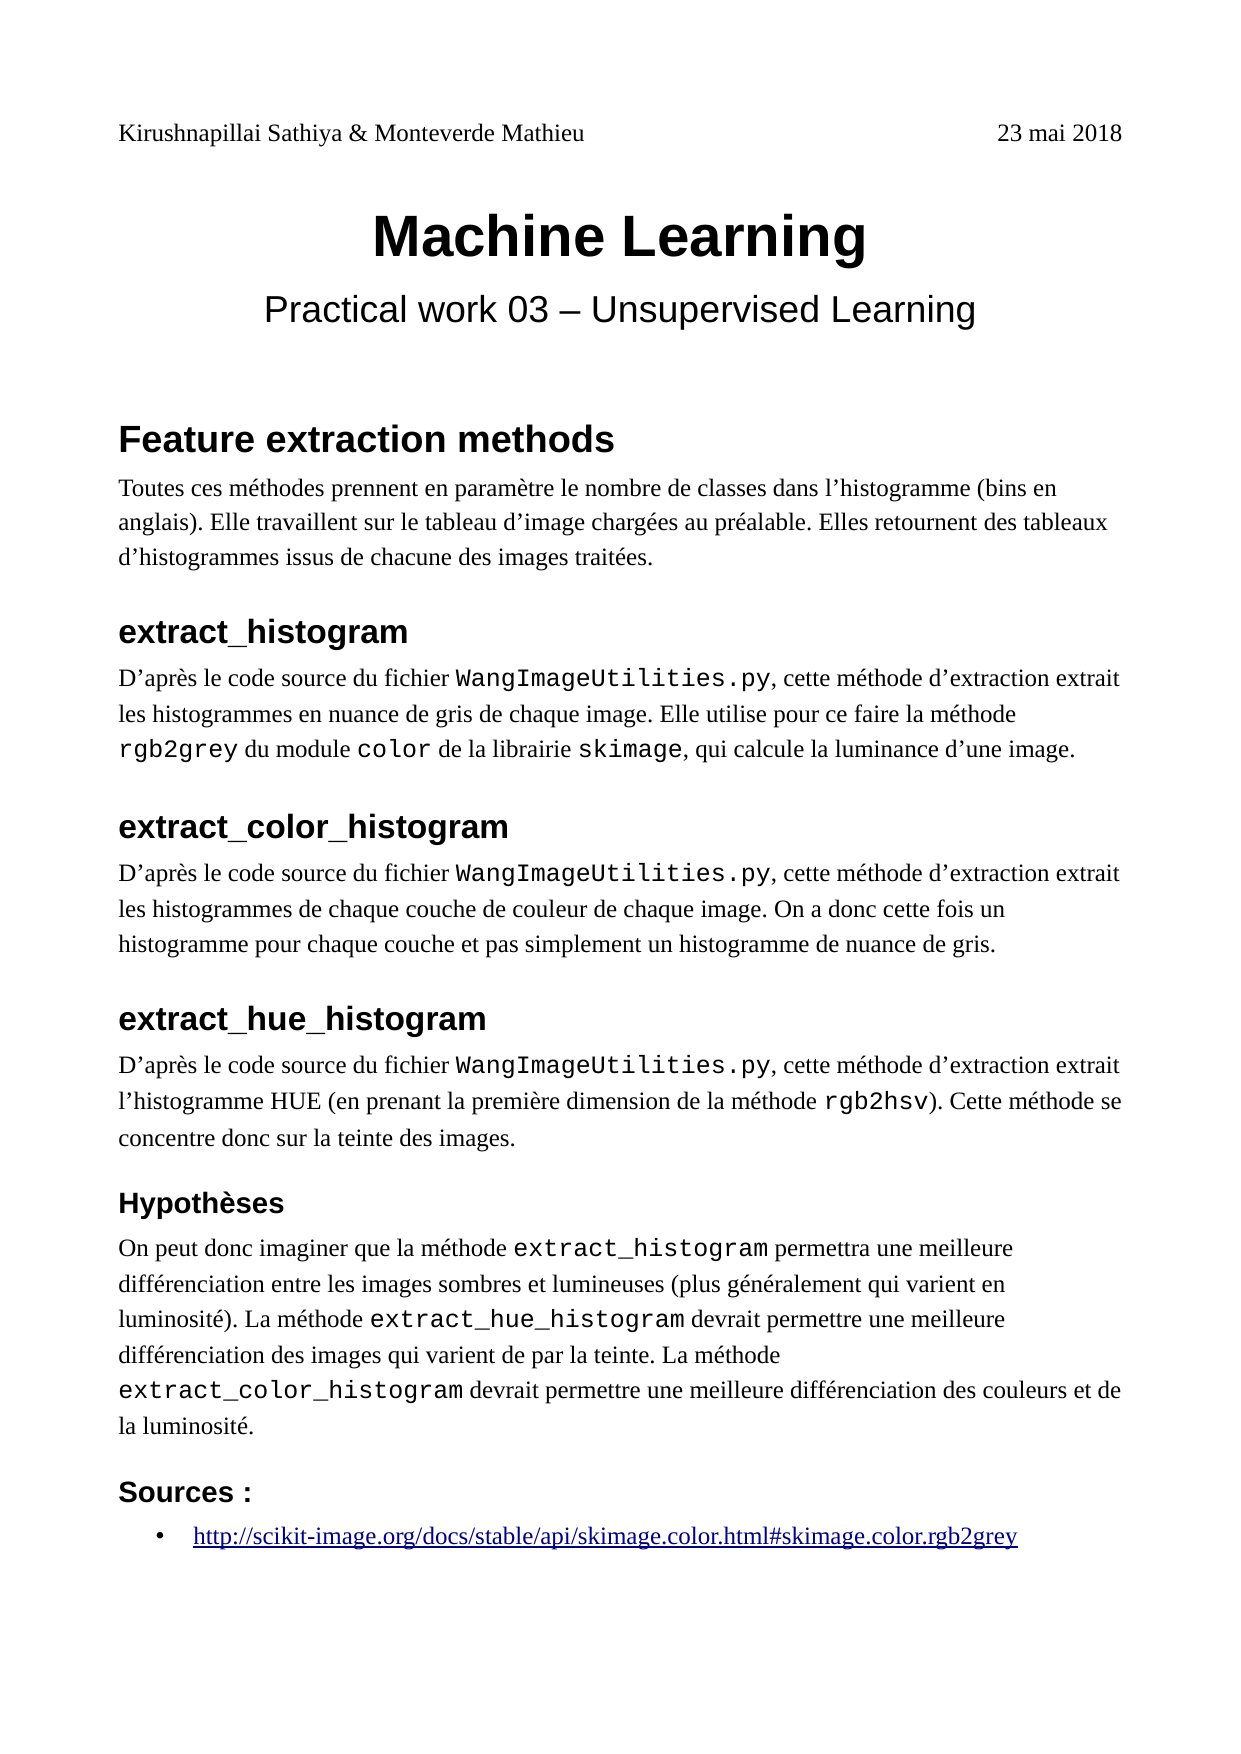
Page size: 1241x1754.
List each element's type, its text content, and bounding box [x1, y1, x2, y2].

text D’après le code source du fichier WangImageUtilities.py, cette méthode d’extraction extrait les histogrammes en nuance de gris de chaque image. Elle utilise pour ce faire la méthode rgb2grey du module color de la librairie skimage, qui calcule la luminance d’une image. [118, 663, 1122, 765]
subtitle extract_hue_histogram [118, 998, 1122, 1037]
text On peut donc imaginer que la méthode extract_histogram permettra une meilleure différenciation entre les images sombres et lumineuses (plus généralement qui varient en luminosité). La méthode extract_hue_histogram devrait permettre une meilleure différenciation des images qui varient de par la teinte. La méthode extract_color_histogram devrait permettre une meilleure différenciation des couleurs et de la luminosité. [118, 1233, 1122, 1440]
text Toutes ces méthodes prennent en paramètre le nombre de classes dans l’histogramme (bins en anglais). Elle travaillent sur le tableau d’image chargées au préalable. Elles retournent des tableaux d’histogrammes issus de chacune des images traitées. [118, 473, 1122, 571]
title Machine Learning [118, 201, 1122, 268]
subtitle Practical work 03 – Unsupervised Learning [118, 287, 1122, 330]
subtitle extract_color_histogram [118, 806, 1122, 845]
subtitle Sources : [118, 1475, 1122, 1509]
text D’après le code source du fichier WangImageUtilities.py, cette méthode d’extraction extrait l’histogramme HUE (en prenant la première dimension de la méthode rgb2hsv). Cette méthode se concentre donc sur la teinte des images. [118, 1050, 1122, 1152]
text D’après le code source du fichier WangImageUtilities.py, cette méthode d’extraction extrait les histogrammes de chaque couche de couleur de chaque image. On a donc cette fois un histogramme pour chaque couche et pas simplement un histogramme de nuance de gris. [118, 858, 1122, 957]
subtitle extract_histogram [118, 612, 1122, 651]
subtitle Feature extraction methods [118, 417, 1122, 461]
subtitle Hypothèses [118, 1186, 1122, 1220]
list http://scikit-image.org/docs/stable/api/skimage.color.html#skimage.color.rgb2grey [156, 1521, 1122, 1550]
